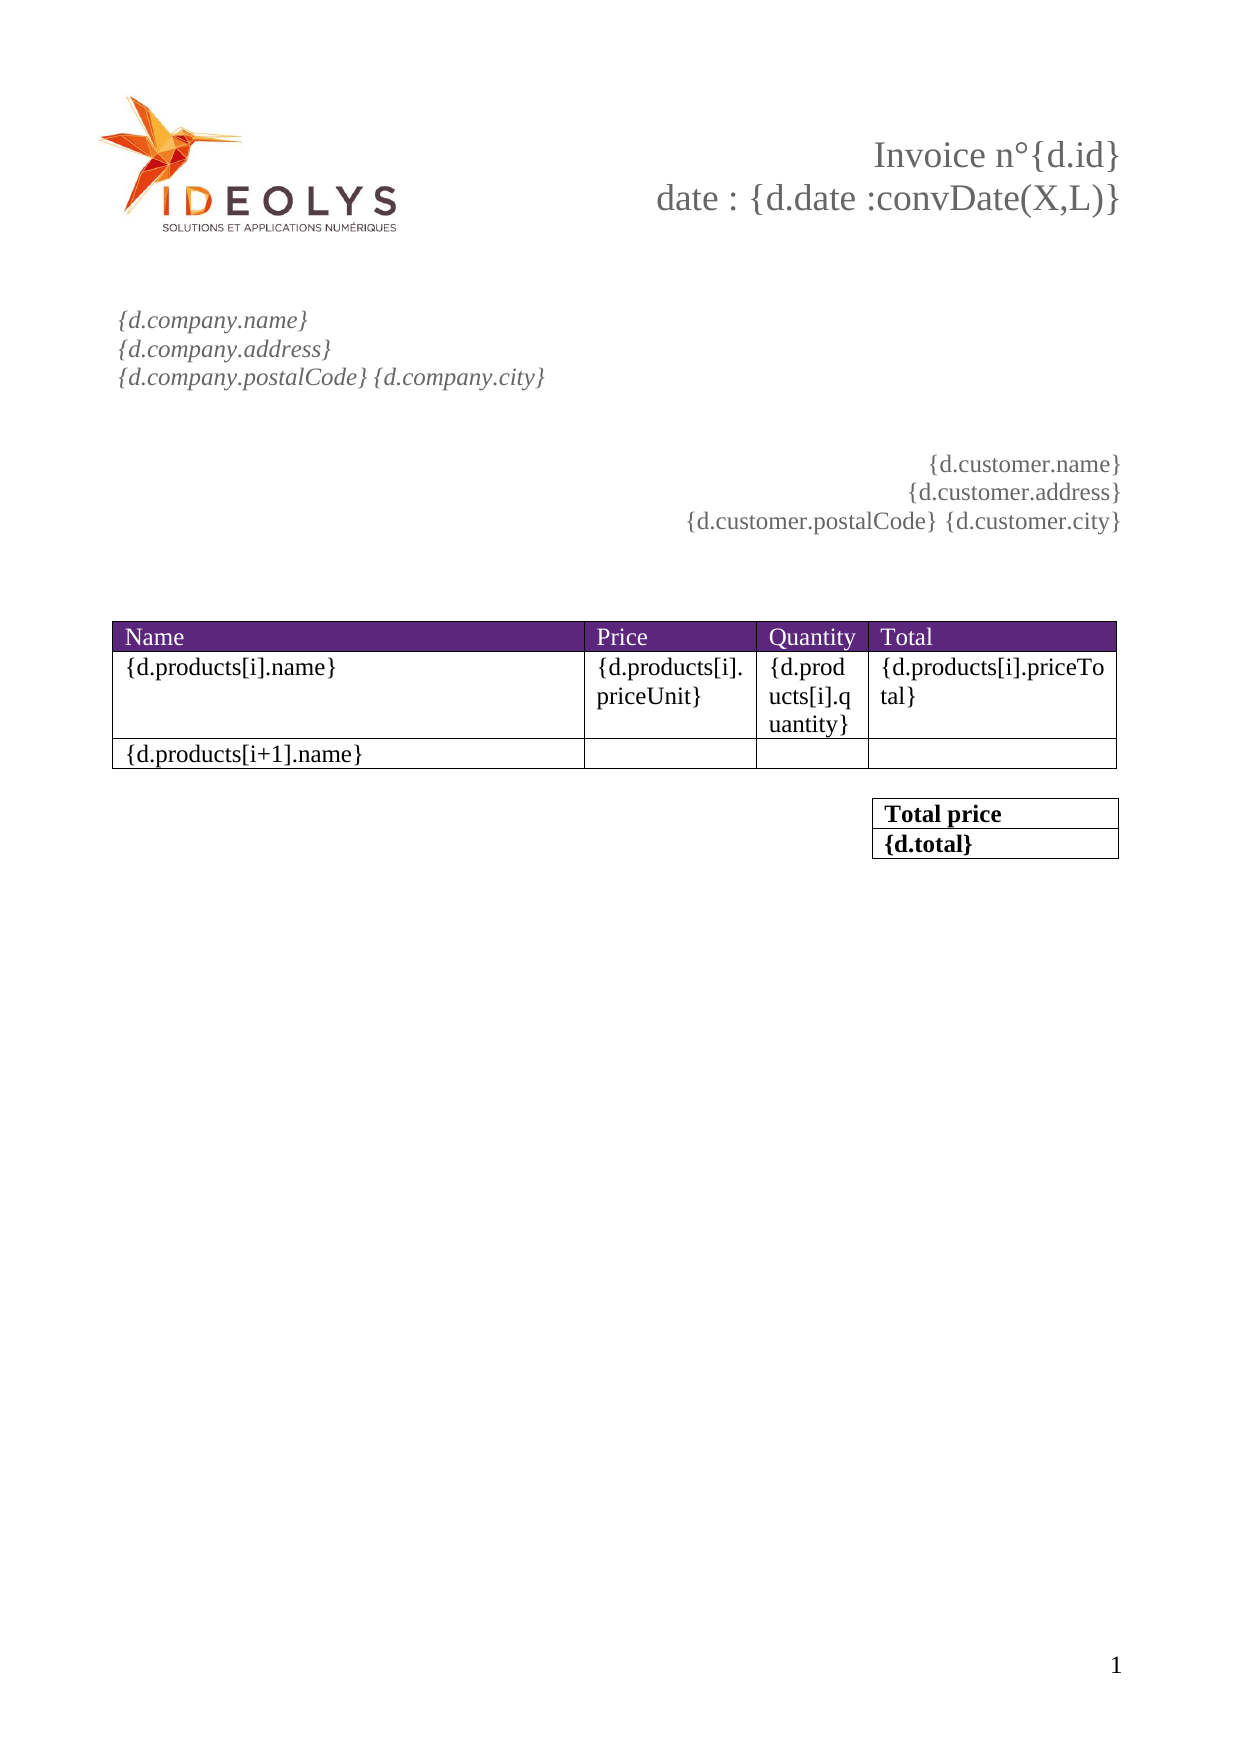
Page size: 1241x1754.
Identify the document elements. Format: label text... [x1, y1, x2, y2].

table_cell {d.products[i+1].name} [113, 739, 584, 768]
table_cell {d.products[i].priceTotal} [869, 652, 1116, 738]
text {d.company.postalCode} {d.company.city} [118, 362, 1122, 391]
table_header Total [869, 622, 1116, 651]
table_header Total price [873, 799, 1118, 828]
picture [69, 67, 425, 260]
text {d.customer.name} [118, 449, 1122, 477]
table_cell {d.products[i].quantity} [757, 652, 868, 738]
table_cell [869, 739, 1116, 768]
table_cell {d.total} [873, 829, 1118, 857]
table_cell [585, 739, 756, 768]
table_header Name [113, 622, 584, 651]
table_cell {d.products[i].priceUnit} [585, 652, 756, 738]
table_cell [757, 739, 868, 768]
text Invoice n°{d.id} [425, 132, 1122, 176]
text {d.company.name} [118, 305, 1122, 334]
text date : {d.date :convDate(X,L)} [425, 176, 1122, 219]
text {d.company.address} [118, 334, 1122, 362]
text {d.customer.address} [118, 477, 1122, 506]
table_header Price [585, 622, 756, 651]
table_cell {d.products[i].name} [113, 652, 584, 738]
text {d.customer.postalCode} {d.customer.city} [118, 506, 1122, 535]
table_header Quantity [757, 622, 868, 651]
